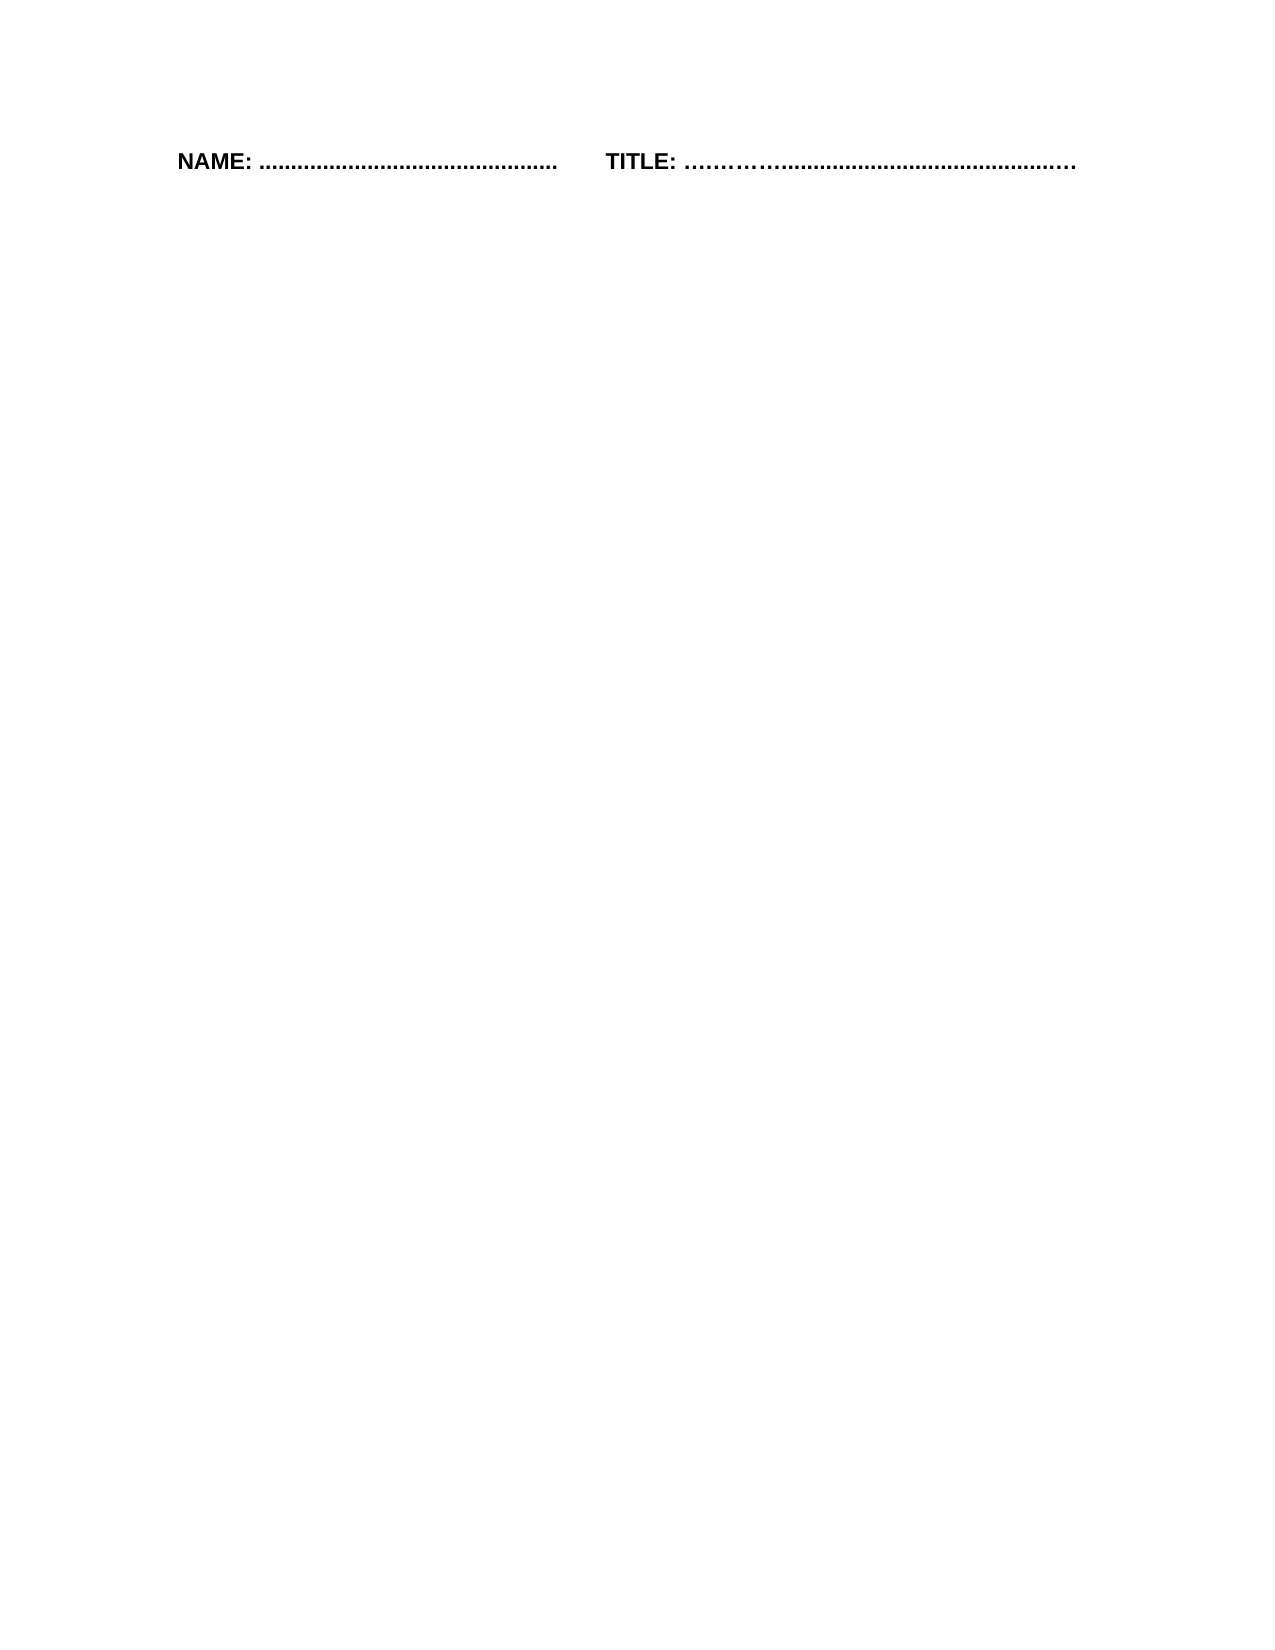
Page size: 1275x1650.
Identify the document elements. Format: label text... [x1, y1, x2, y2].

text NAME: ............................................... TITLE: ….………...........................................… [177, 148, 1098, 174]
